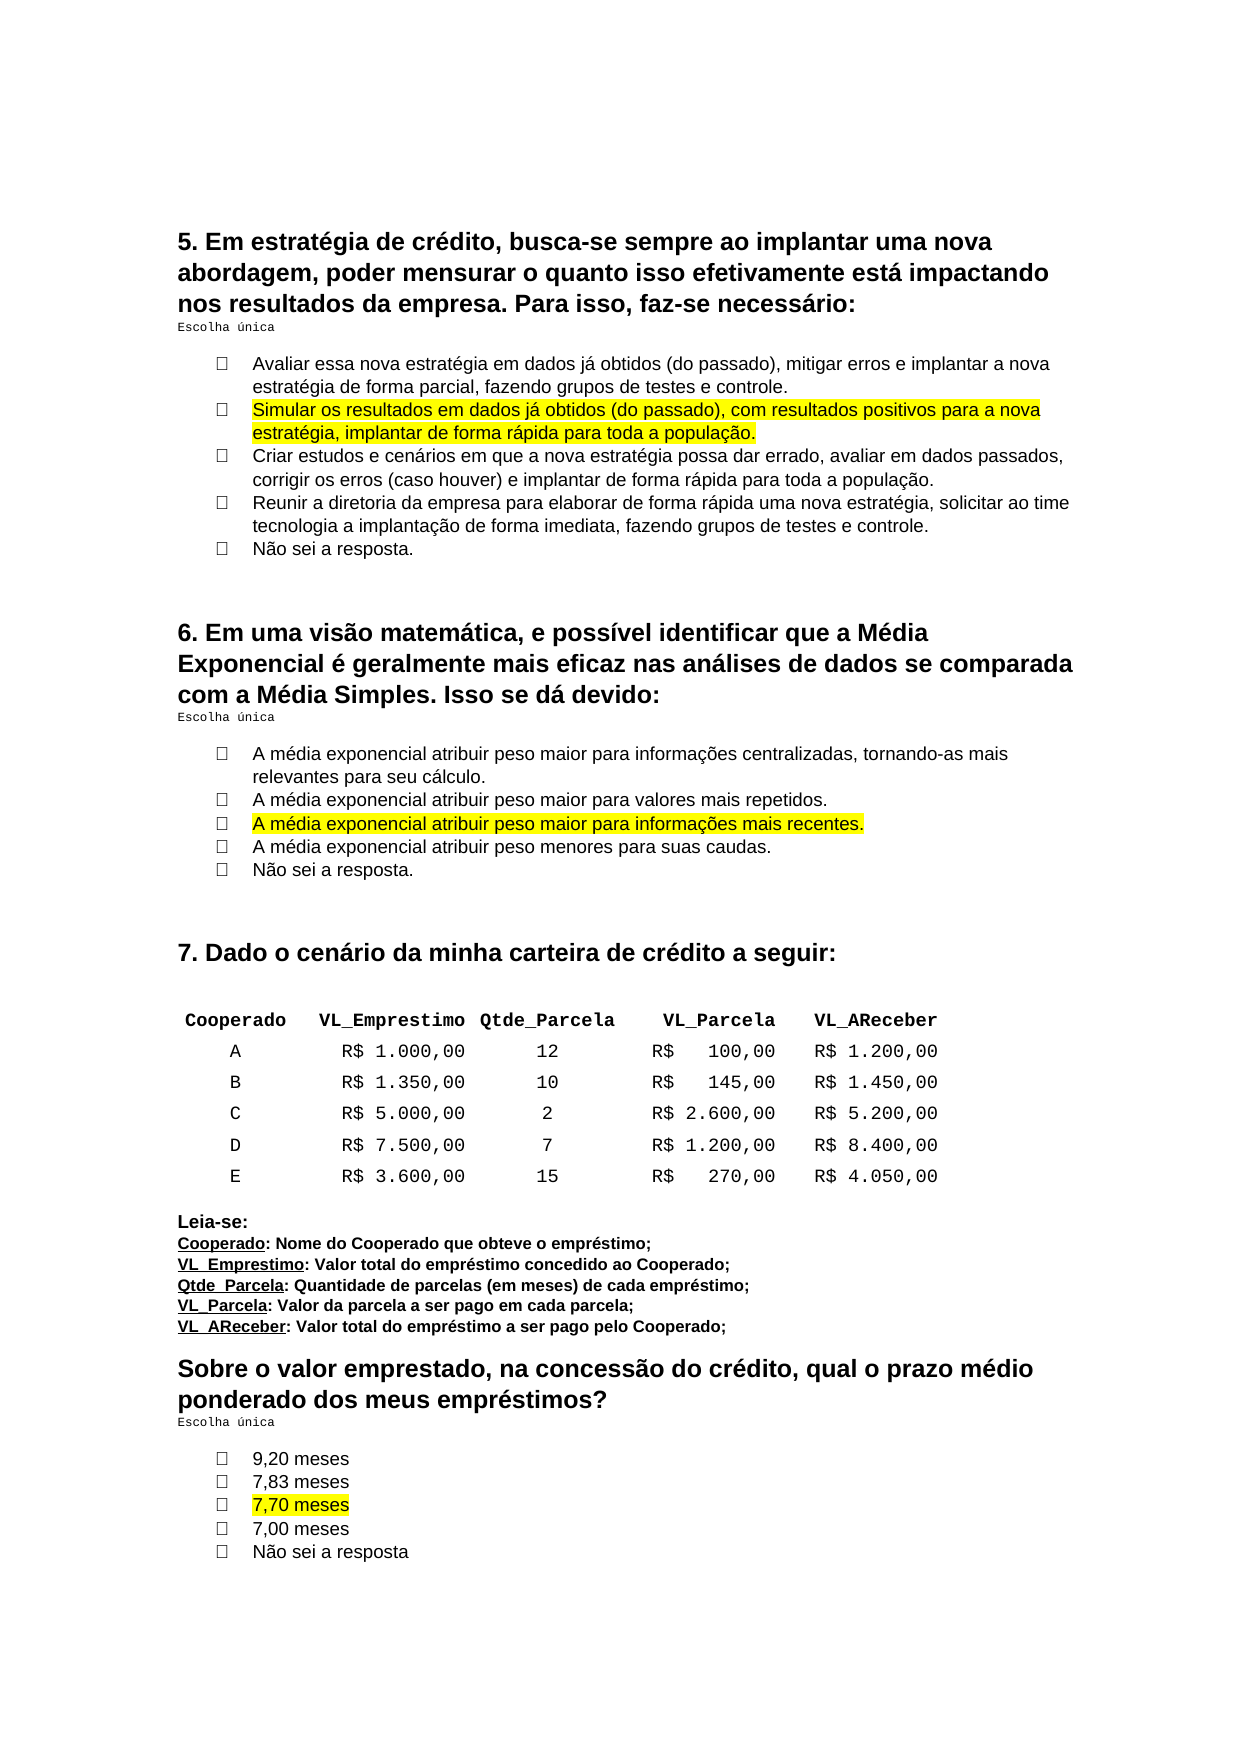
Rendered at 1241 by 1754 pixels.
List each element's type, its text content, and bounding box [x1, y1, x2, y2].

table_header VL_AReceber [783, 1000, 945, 1032]
table_cell B [177, 1063, 293, 1094]
table_cell R$ 5.200,00 [783, 1094, 945, 1125]
table_cell R$ 1.200,00 [783, 1032, 945, 1063]
table_header VL_Parcela [622, 1000, 783, 1032]
table_cell R$ 7.500,00 [293, 1125, 472, 1157]
list A média exponencial atribuir peso maior para informações centralizadas, tornando-as mais relevantes para seu cálculo. [215, 743, 1078, 787]
list Avaliar essa nova estratégia em dados já obtidos (do passado), mitigar erros e implantar a nova estratégia de forma parcial, fazendo grupos de testes e controle. [215, 352, 1078, 397]
table_cell R$ 1.200,00 [622, 1125, 783, 1157]
table_cell C [177, 1094, 293, 1125]
list Simular os resultados em dados já obtidos (do passado), com resultados positivos para a nova estratégia, implantar de forma rápida para toda a população. [215, 399, 1078, 444]
text 6. Em uma visão matemática, e possível identificar que a Média Exponencial é geralmente mais eficaz nas análises de dados se comparada com a Média Simples. Isso se dá devido: [177, 618, 1078, 708]
list 7,00 meses [215, 1517, 1078, 1539]
list Não sei a resposta. [215, 859, 1078, 880]
table_cell 12 [473, 1032, 622, 1063]
list Não sei a resposta. [215, 538, 1078, 560]
table_cell R$ 1.000,00 [293, 1032, 472, 1063]
text 5. Em estratégia de crédito, busca-se sempre ao implantar uma nova abordagem, poder mensurar o quanto isso efetivamente está impactando nos resultados da empresa. Para isso, faz-se necessário: [177, 227, 1078, 318]
text VL_AReceber: Valor total do empréstimo a ser pago pelo Cooperado; [177, 1317, 1078, 1336]
list Criar estudos e cenários em que a nova estratégia possa dar errado, avaliar em dados passados, corrigir os erros (caso houver) e implantar de forma rápida para toda a população. [215, 445, 1078, 490]
text VL_Parcela: Valor da parcela a ser pago em cada parcela; [177, 1296, 1078, 1315]
text Sobre o valor emprestado, na concessão do crédito, qual o prazo médio ponderado dos meus empréstimos? [177, 1354, 1078, 1414]
list 9,20 meses [215, 1448, 1078, 1469]
list Reunir a diretoria da empresa para elaborar de forma rápida uma nova estratégia, solicitar ao time tecnologia a implantação de forma imediata, fazendo grupos de testes e controle. [215, 492, 1078, 537]
text Escolha única [177, 1416, 1078, 1430]
table_cell A [177, 1032, 293, 1063]
table_cell 10 [473, 1063, 622, 1094]
table_cell R$ 8.400,00 [783, 1125, 945, 1157]
table_header Cooperado [177, 1000, 293, 1032]
table_cell D [177, 1125, 293, 1157]
text Escolha única [177, 321, 1078, 335]
table_cell R$ 5.000,00 [293, 1094, 472, 1125]
table_header VL_Emprestimo [293, 1000, 472, 1032]
table_header Qtde_Parcela [473, 1000, 622, 1032]
list 7,83 meses [215, 1471, 1078, 1493]
list A média exponencial atribuir peso maior para informações mais recentes. [215, 812, 1078, 834]
text 7. Dado o cenário da minha carteira de crédito a seguir: [177, 938, 1078, 967]
table_cell 2 [473, 1094, 622, 1125]
table_cell R$ 4.050,00 [783, 1157, 945, 1188]
text Qtde_Parcela: Quantidade de parcelas (em meses) de cada empréstimo; [177, 1275, 1078, 1294]
table_cell 7 [473, 1125, 622, 1157]
table_cell R$ 100,00 [622, 1032, 783, 1063]
list 7,70 meses [215, 1494, 1078, 1516]
table_cell R$ 3.600,00 [293, 1157, 472, 1188]
list A média exponencial atribuir peso menores para suas caudas. [215, 836, 1078, 857]
text Cooperado: Nome do Cooperado que obteve o empréstimo; [177, 1234, 1078, 1253]
table_cell R$ 1.350,00 [293, 1063, 472, 1094]
text VL_Emprestimo: Valor total do empréstimo concedido ao Cooperado; [177, 1255, 1078, 1274]
table_cell E [177, 1157, 293, 1188]
list A média exponencial atribuir peso maior para valores mais repetidos. [215, 789, 1078, 811]
table_cell R$ 145,00 [622, 1063, 783, 1094]
table_cell R$ 2.600,00 [622, 1094, 783, 1125]
list Não sei a resposta [215, 1541, 1078, 1562]
text Leia-se: [177, 1211, 1078, 1232]
text Escolha única [177, 711, 1078, 725]
table_cell 15 [473, 1157, 622, 1188]
table_cell R$ 270,00 [622, 1157, 783, 1188]
table_cell R$ 1.450,00 [783, 1063, 945, 1094]
